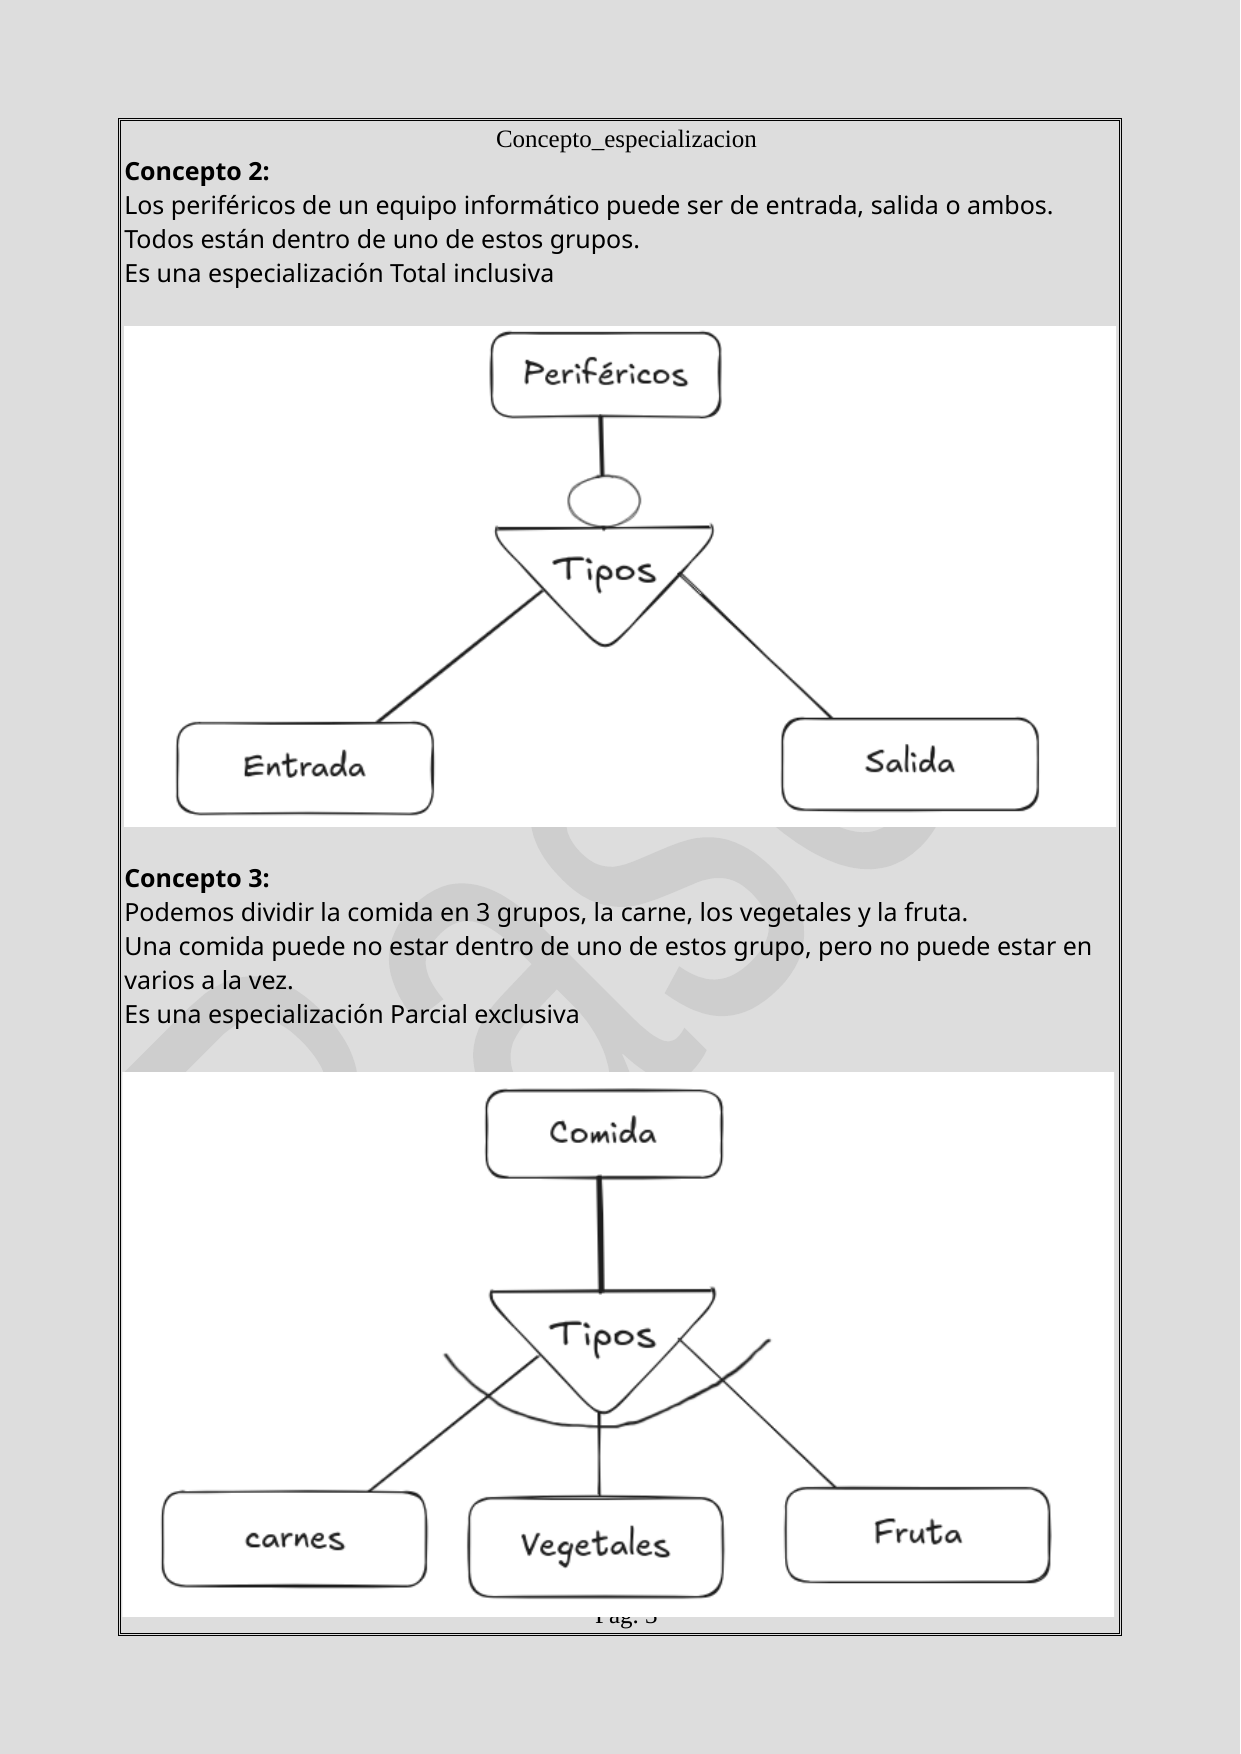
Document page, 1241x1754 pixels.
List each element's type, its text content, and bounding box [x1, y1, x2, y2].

text [766, 861, 1116, 895]
text Es una especialización Parcial exclusiva [124, 997, 199, 1031]
picture [124, 326, 1117, 827]
text Es una especialización Parcial exclusiva [307, 997, 499, 1031]
text Podemos dividir la comida en 3 grupos, la carne, los vegetales y la fruta. [124, 895, 425, 929]
text Concepto 2: [124, 154, 1116, 188]
picture [122, 1072, 1115, 1617]
text Concepto 3: [124, 861, 579, 895]
text Los periféricos de un equipo informático puede ser de entrada, salida o ambos. Todos están dentro de uno de estos grupos. [124, 188, 1116, 256]
text Es una especialización Total inclusiva [124, 256, 1116, 290]
text Podemos dividir la comida en 3 grupos, la carne, los vegetales y la fruta. [794, 895, 1116, 929]
text [670, 879, 752, 895]
text Es una especialización Parcial exclusiva [613, 997, 1116, 1031]
text Una comida puede no estar dentro de uno de estos grupo, pero no puede estar en varios a la vez. [124, 929, 399, 997]
text Una comida puede no estar dentro de uno de estos grupo, pero no puede estar en varios a la vez. [426, 929, 530, 997]
text Una comida puede no estar dentro de uno de estos grupo, pero no puede estar en varios a la vez. [545, 929, 768, 997]
text Podemos dividir la comida en 3 grupos, la carne, los vegetales y la fruta. [504, 895, 768, 929]
text Es una especialización Parcial exclusiva [521, 997, 592, 1031]
text Una comida puede no estar dentro de uno de estos grupo, pero no puede estar en varios a la vez. [771, 929, 1116, 997]
